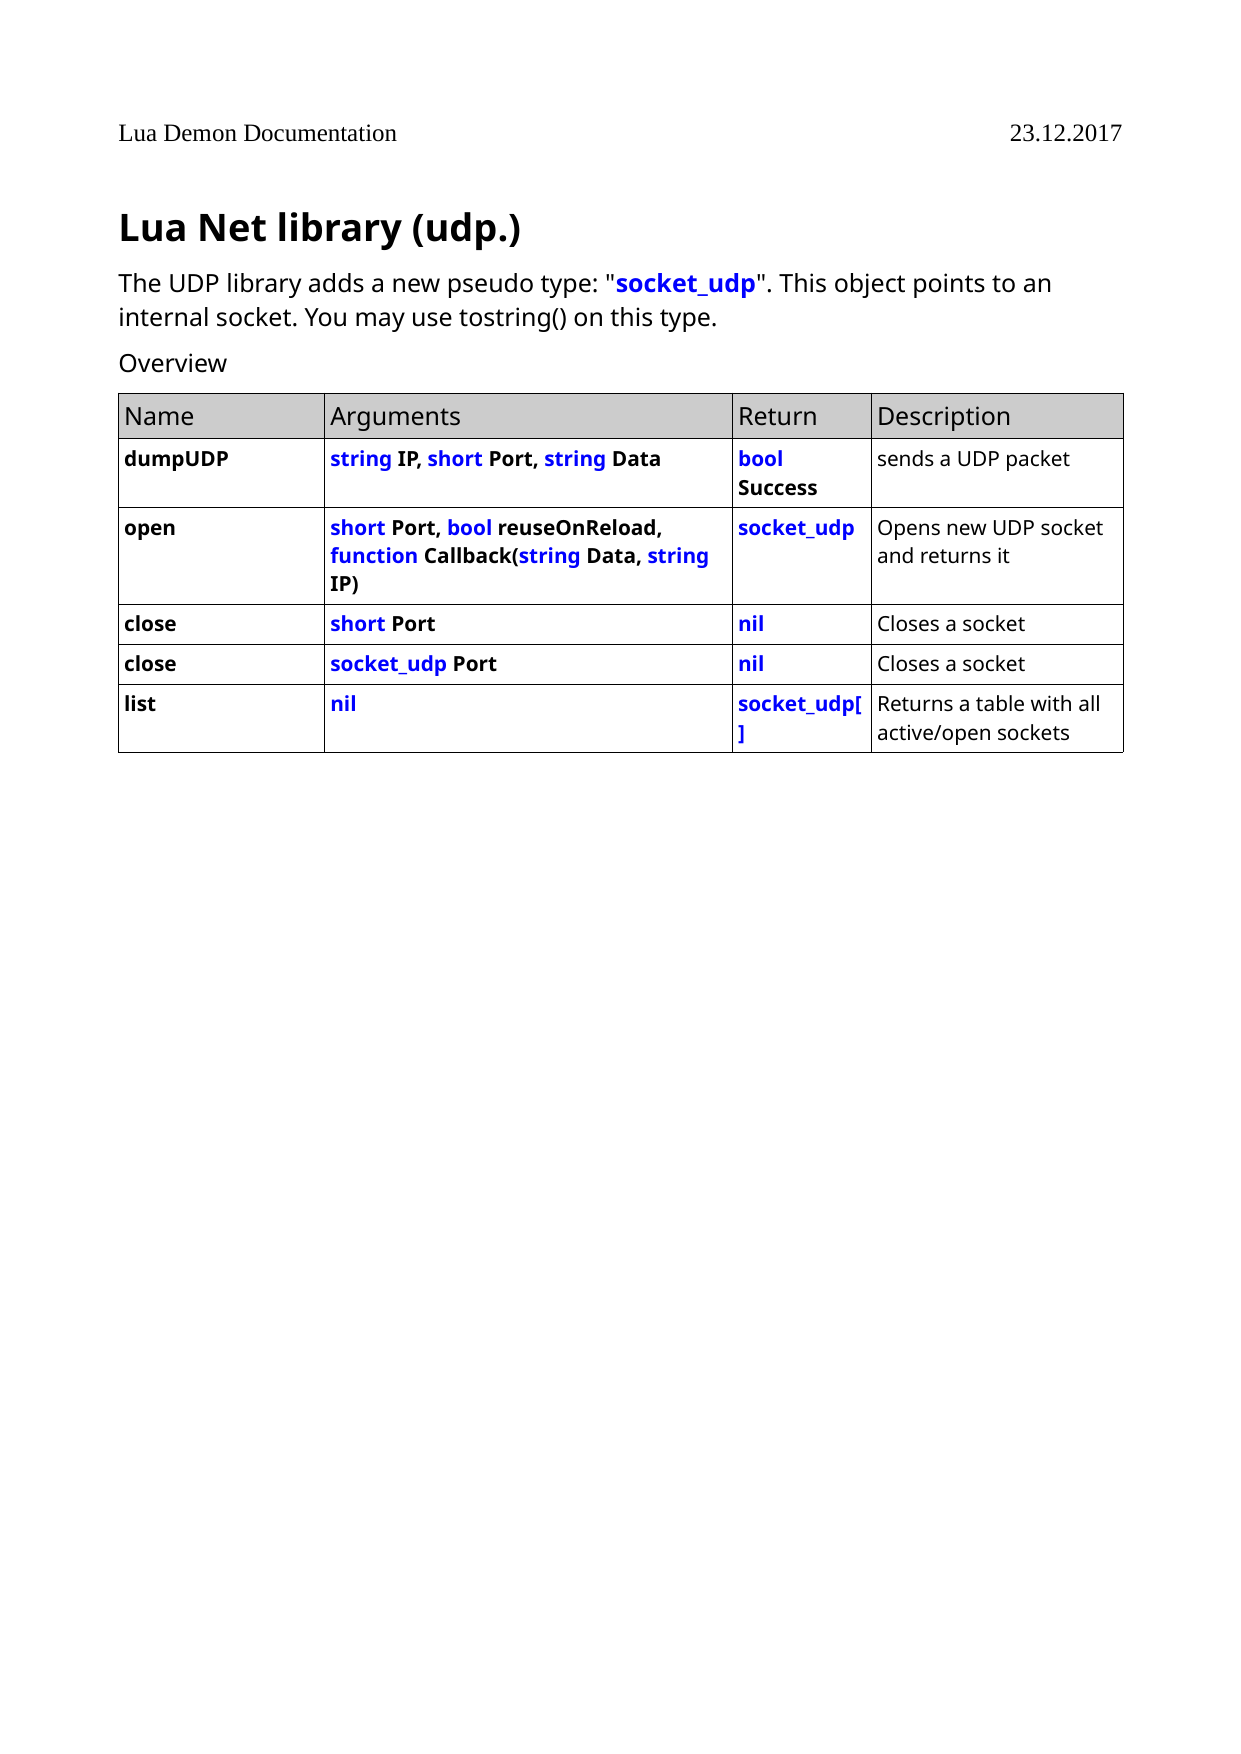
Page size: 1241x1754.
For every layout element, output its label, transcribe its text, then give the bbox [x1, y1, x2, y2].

table_cell sends a UDP packet [872, 439, 1123, 507]
table_cell short Port, bool reuseOnReload, function Callback(string Data, string IP) [325, 508, 732, 604]
table_header Arguments [325, 394, 732, 438]
table_cell Closes a socket [872, 645, 1123, 684]
text Overview [118, 346, 1122, 380]
table_cell Closes a socket [872, 605, 1123, 644]
table_cell close [119, 645, 324, 684]
table_cell socket_udp [733, 508, 871, 604]
table_cell dumpUDP [119, 439, 324, 507]
table_cell Opens new UDP socket and returns it [872, 508, 1123, 604]
table_cell nil [733, 605, 871, 644]
table_cell socket_udp Port [325, 645, 732, 684]
table_cell list [119, 685, 324, 752]
table_cell open [119, 508, 324, 604]
subtitle Lua Net library (udp.) [118, 201, 1122, 253]
table_cell close [119, 605, 324, 644]
table_cell Returns a table with all active/open sockets [872, 685, 1123, 752]
table_cell nil [325, 685, 732, 752]
table_header Description [872, 394, 1123, 438]
table_header Name [119, 394, 324, 438]
table_cell nil [733, 645, 871, 684]
table_header Return [733, 394, 871, 438]
table_cell bool Success [733, 439, 871, 507]
table_cell short Port [325, 605, 732, 644]
table_cell socket_udp[] [733, 685, 871, 752]
text The UDP library adds a new pseudo type: "socket_udp". This object points to an internal socket. You may use tostring() on this type. [118, 266, 1122, 334]
table_cell string IP, short Port, string Data [325, 439, 732, 507]
